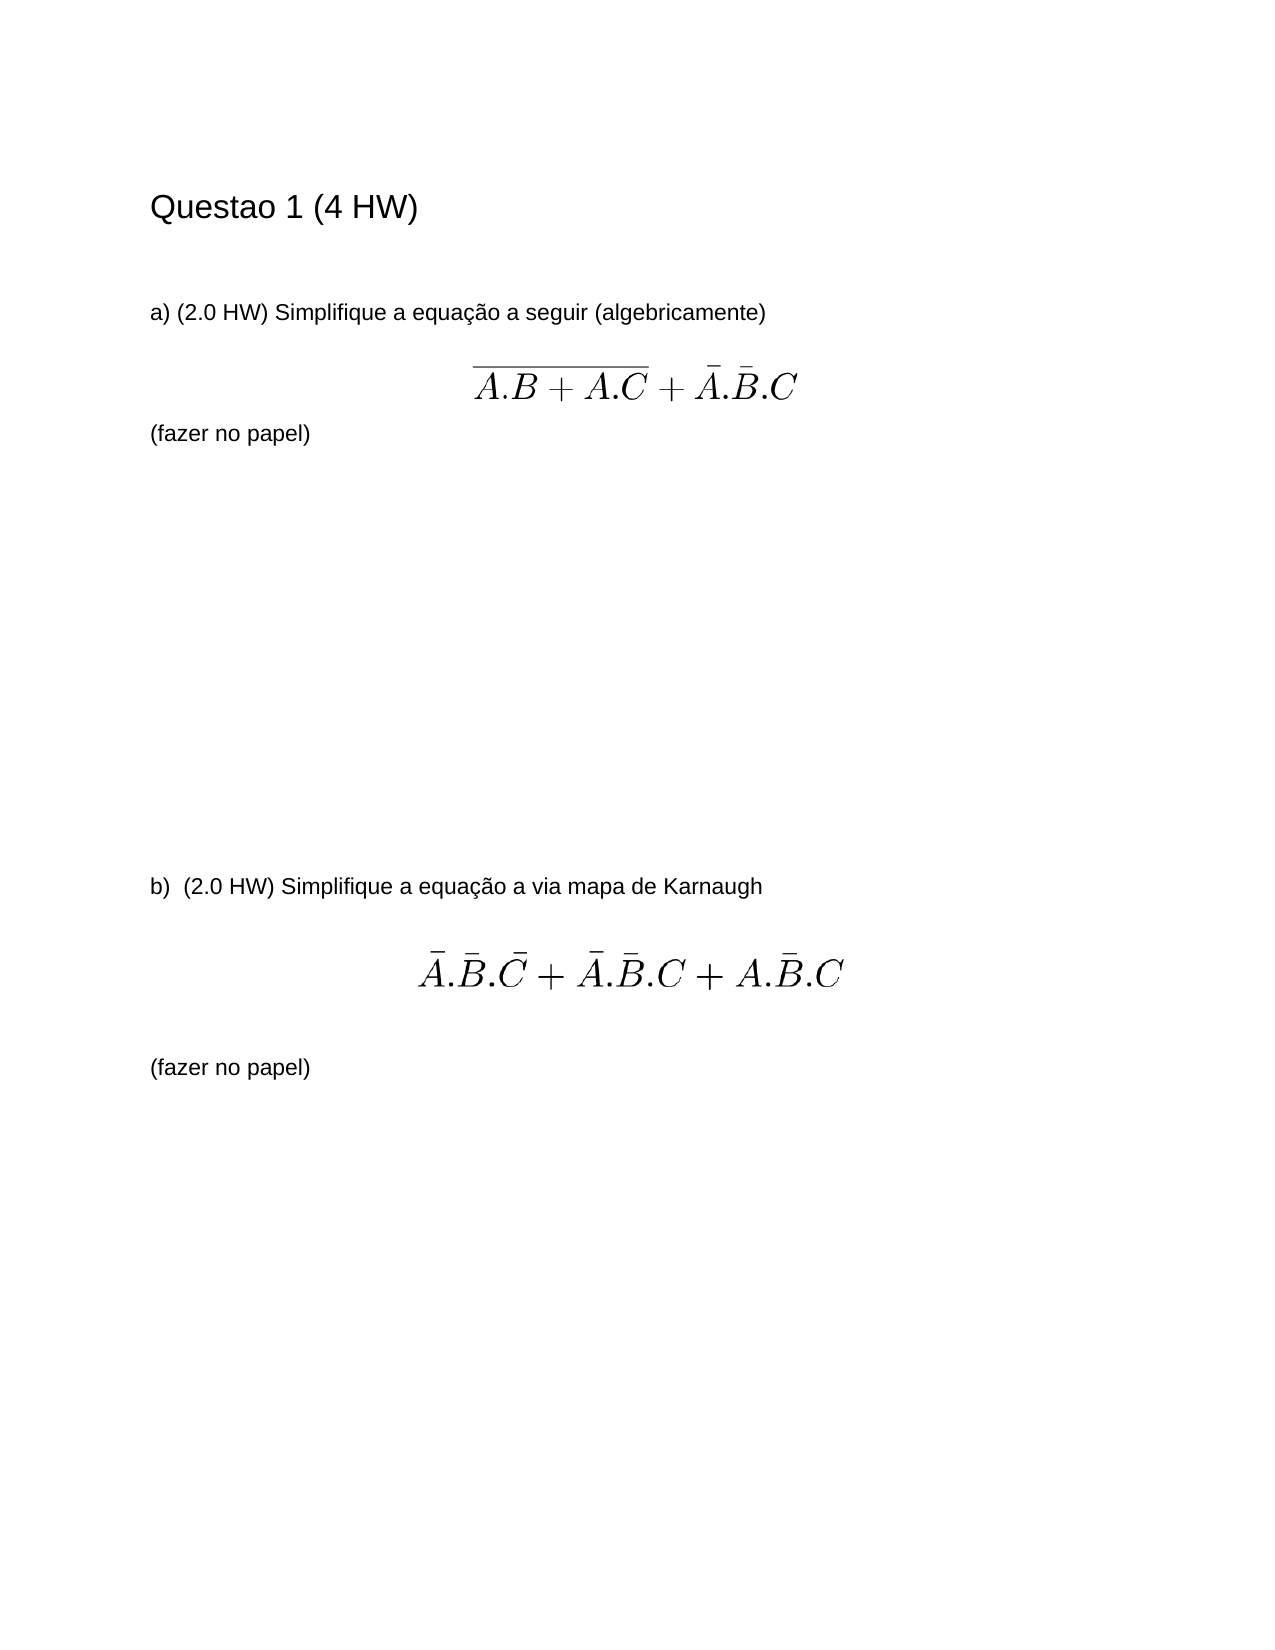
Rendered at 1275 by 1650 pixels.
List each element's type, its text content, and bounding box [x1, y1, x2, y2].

list a) (2.0 HW) Simplifique a equação a seguir (algebricamente) [150, 299, 1125, 325]
text (fazer no papel) [150, 420, 1125, 446]
picture [393, 938, 882, 1003]
picture [449, 346, 826, 423]
subtitle Questao 1 (4 HW) [150, 187, 1125, 226]
list b) (2.0 HW) Simplifique a equação a via mapa de Karnaugh [150, 873, 1125, 899]
text (fazer no papel) [150, 1054, 1125, 1080]
